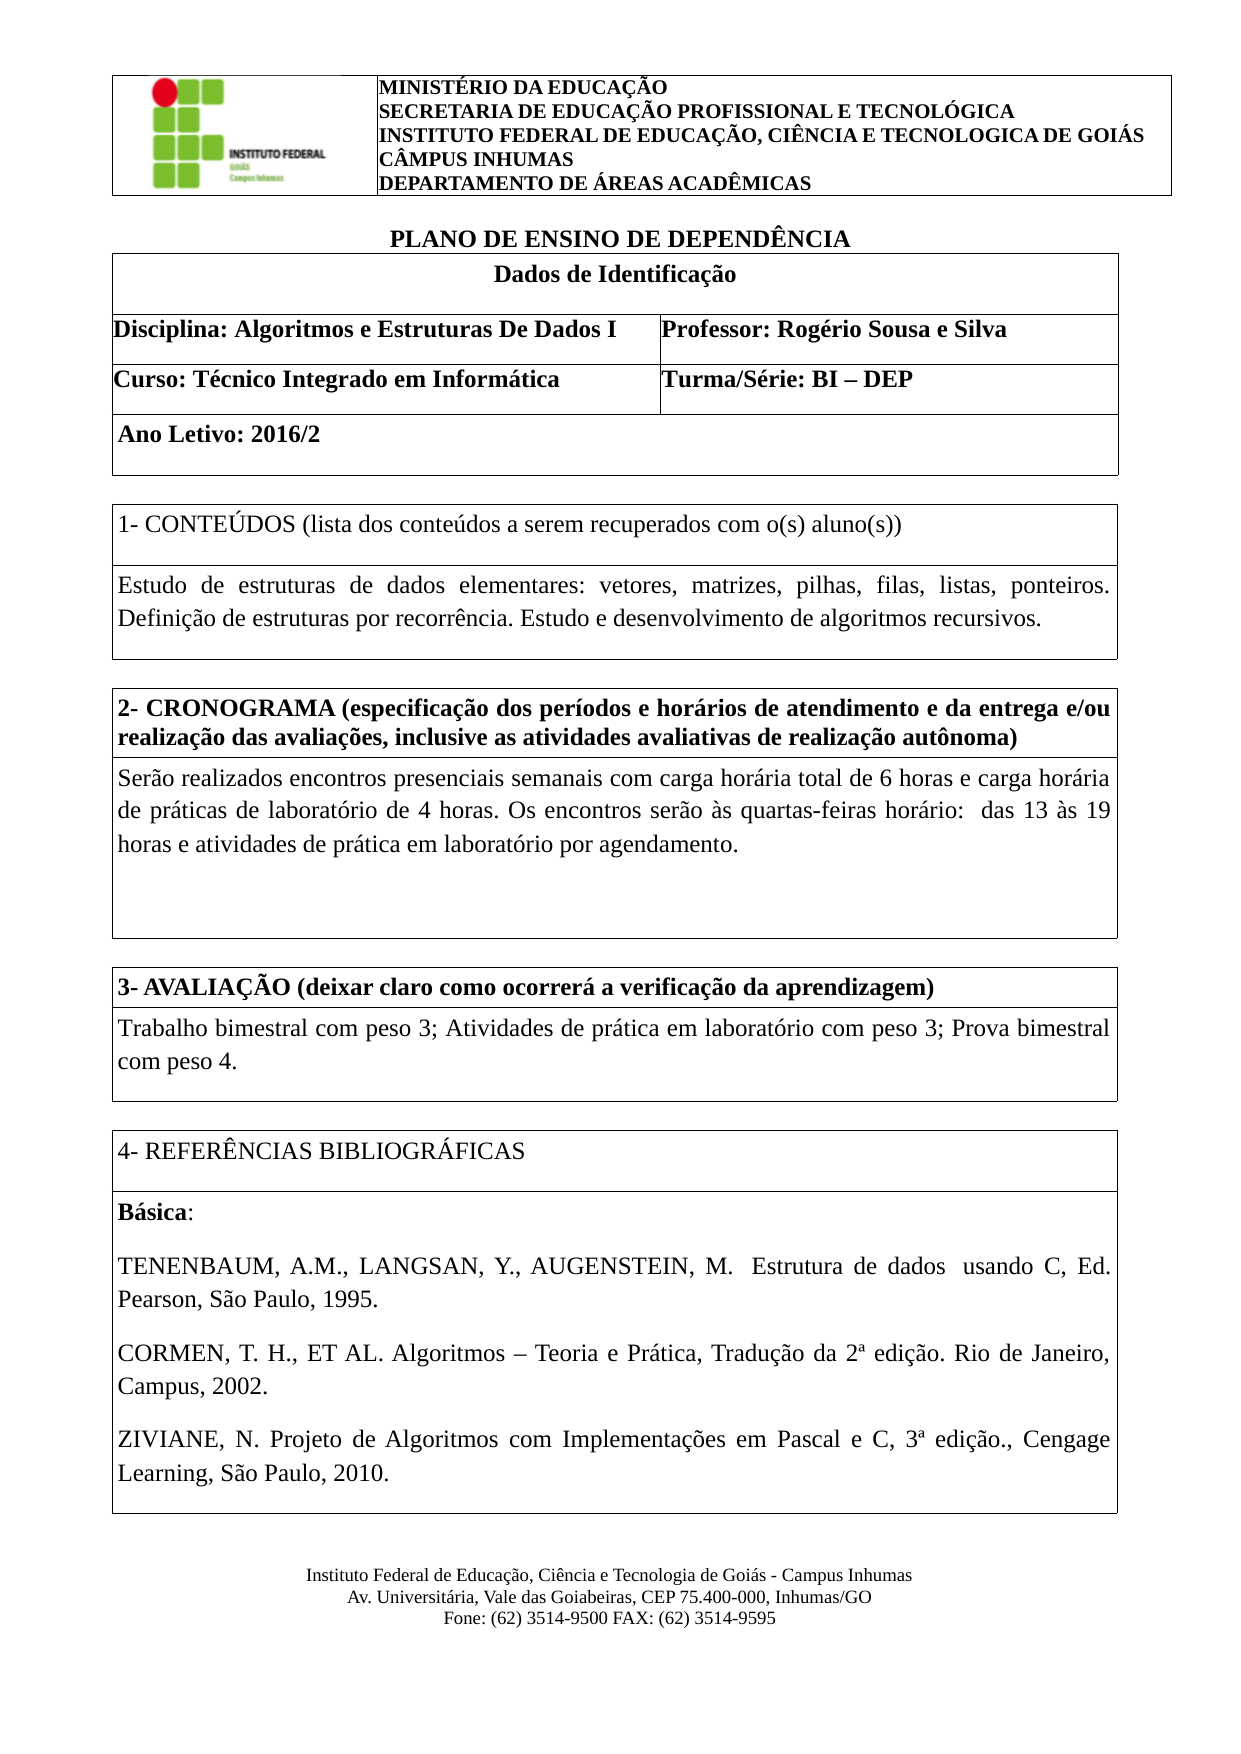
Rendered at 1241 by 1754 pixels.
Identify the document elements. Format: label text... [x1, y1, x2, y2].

text PLANO DE ENSINO DE DEPENDÊNCIA [118, 224, 1122, 253]
table_header 3- AVALIAÇÃO (deixar claro como ocorrerá a verificação da aprendizagem) [113, 968, 1117, 1007]
table_cell Básica: TENENBAUM, A.M., LANGSAN, Y., AUGENSTEIN, M. Estrutura de dados usando C, Ed. Pearson, São Paulo, 1995. CORMEN, T. H., ET AL. Algoritmos – Teoria e Prática, Tradução da 2ª edição. Rio de Janeiro, Campus, 2002. ZIVIANE, N. Projeto de Algoritmos com Implementações em Pascal e C, 3ª edição., Cengage Learning, São Paulo, 2010. [113, 1192, 1117, 1513]
table_header 1- CONTEÚDOS (lista dos conteúdos a serem recuperados com o(s) aluno(s)) [113, 505, 1117, 565]
table_cell Ano Letivo: 2016/2 [113, 415, 1118, 475]
table_header 4- REFERÊNCIAS BIBLIOGRÁFICAS [113, 1131, 1117, 1191]
table_cell Serão realizados encontros presenciais semanais com carga horária total de 6 horas e carga horária de práticas de laboratório de 4 horas. Os encontros serão às quartas-feiras horário: das 13 às 19 horas e atividades de prática em laboratório por agendamento. [113, 758, 1117, 938]
table_cell Professor: Rogério Sousa e Silva [661, 315, 1118, 364]
table_header Dados de Identificação [113, 254, 1118, 314]
table_cell Trabalho bimestral com peso 3; Atividades de prática em laboratório com peso 3; Prova bimestral com peso 4. [113, 1008, 1117, 1101]
table_header 2- CRONOGRAMA (especificação dos períodos e horários de atendimento e da entrega e/ou realização das avaliações, inclusive as atividades avaliativas de realização autônoma) [113, 689, 1117, 757]
table_cell Disciplina: Algoritmos e Estruturas De Dados I [113, 315, 660, 364]
table_cell Curso: Técnico Integrado em Informática [113, 365, 660, 413]
table_cell Estudo de estruturas de dados elementares: vetores, matrizes, pilhas, filas, listas, ponteiros. Definição de estruturas por recorrência. Estudo e desenvolvimento de algoritmos recursivos. [113, 566, 1117, 659]
picture [148, 75, 342, 193]
table_cell Turma/Série: BI – DEP [661, 365, 1118, 413]
